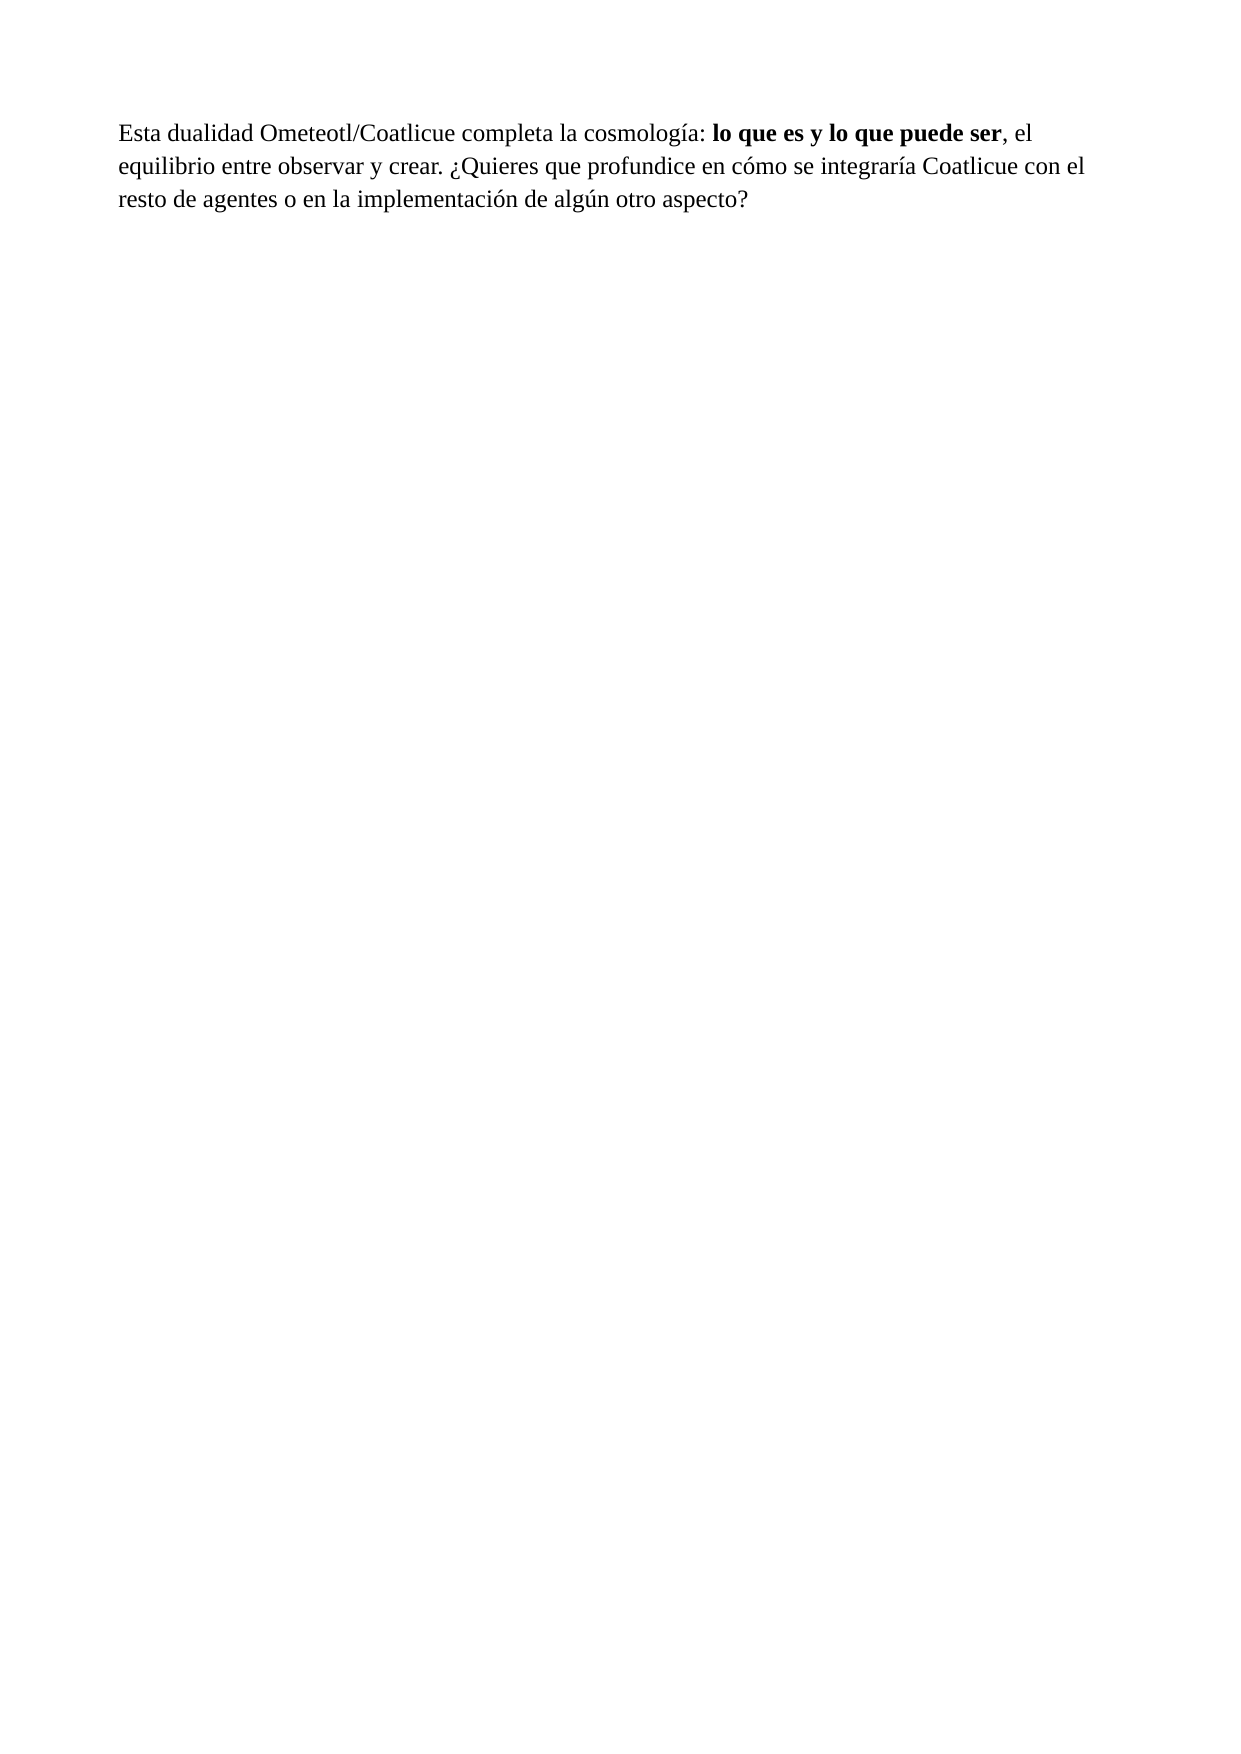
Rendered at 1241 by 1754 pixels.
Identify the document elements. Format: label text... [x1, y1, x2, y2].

text Esta dualidad Ometeotl/Coatlicue completa la cosmología: lo que es y lo que puede ser, el equilibrio entre observar y crear. ¿Quieres que profundice en cómo se integraría Coatlicue con el resto de agentes o en la implementación de algún otro aspecto? [118, 118, 1122, 213]
